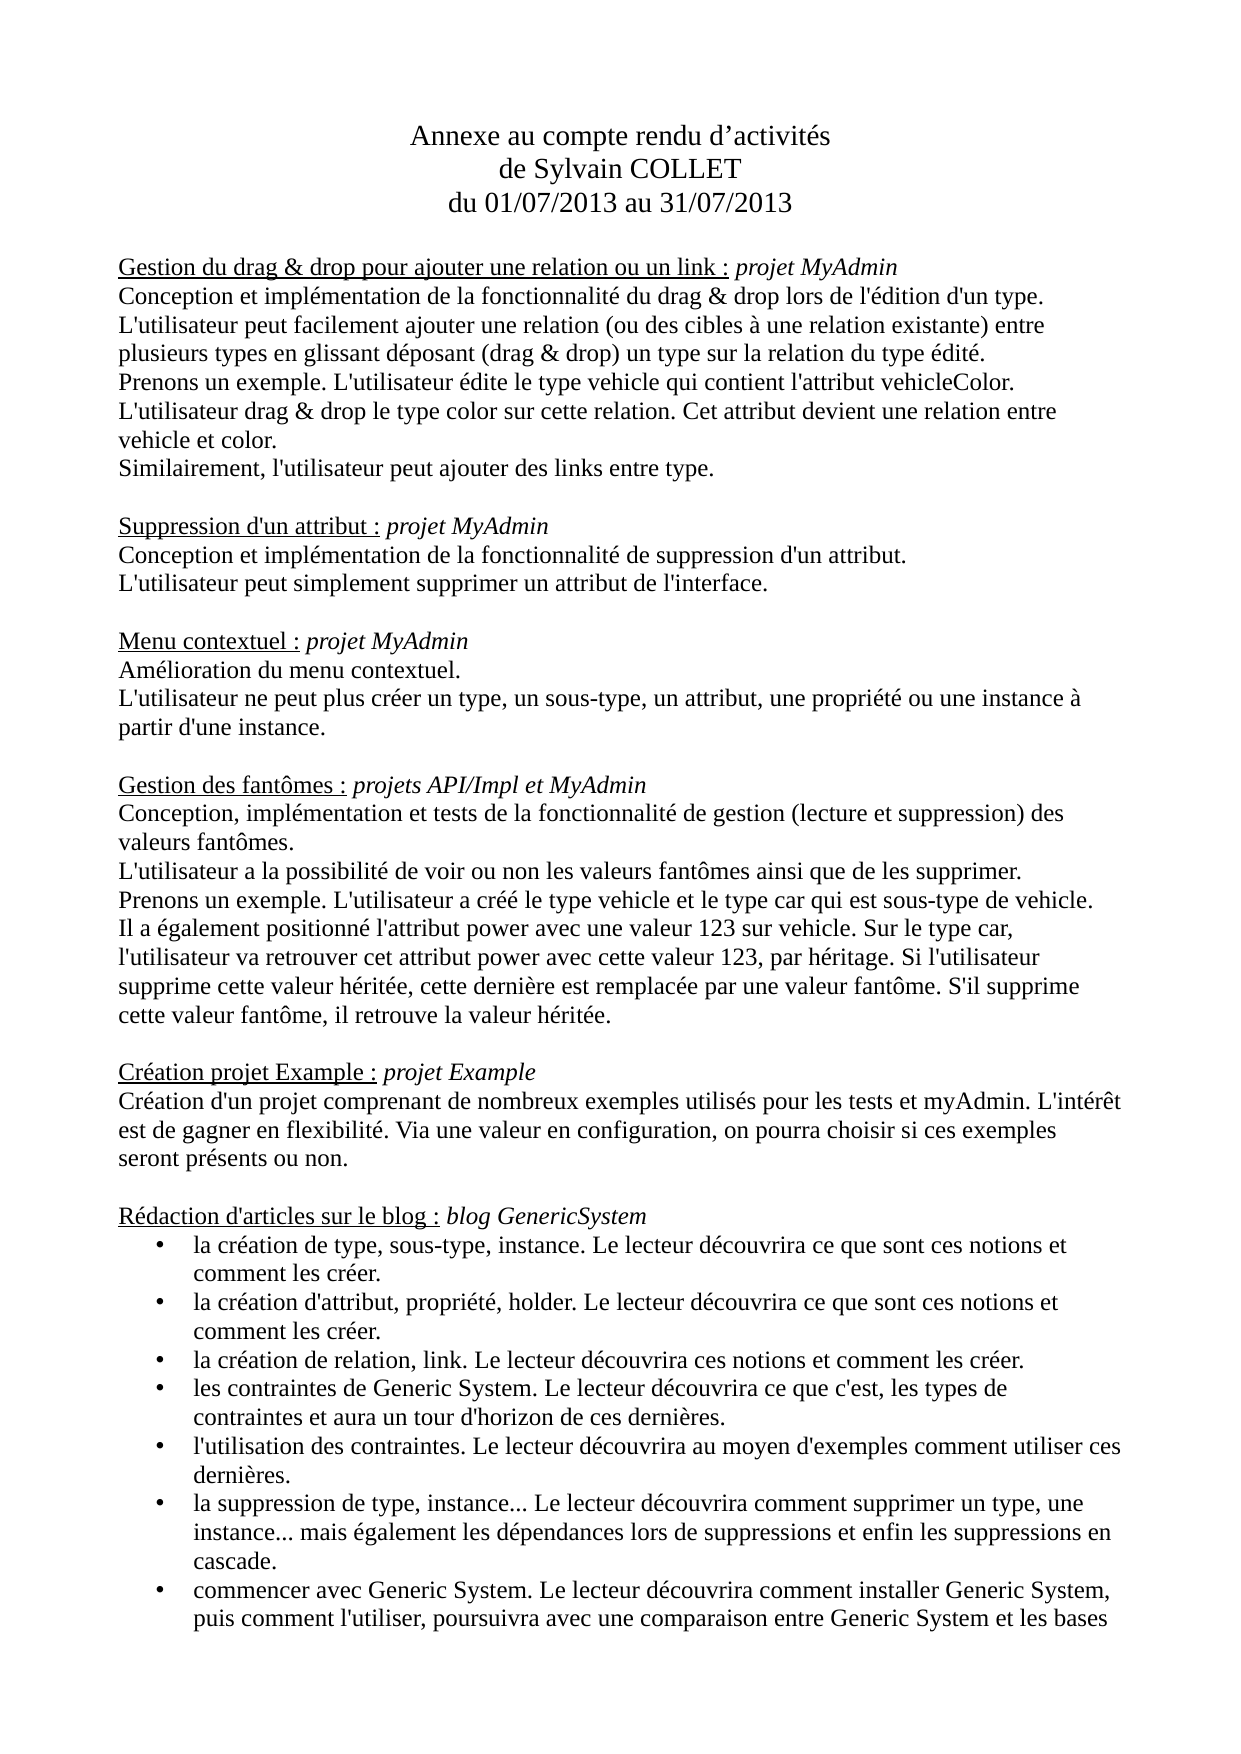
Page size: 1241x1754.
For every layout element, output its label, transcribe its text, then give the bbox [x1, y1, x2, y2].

text L'utilisateur ne peut plus créer un type, un sous-type, un attribut, une propriété ou une instance à partir d'une instance. [118, 683, 1122, 741]
text L'utilisateur peut simplement supprimer un attribut de l'interface. [118, 568, 1122, 597]
text Prenons un exemple. L'utilisateur a créé le type vehicle et le type car qui est sous-type de vehicle. [118, 885, 1122, 913]
text Amélioration du menu contextuel. [118, 655, 1122, 683]
text Gestion des fantômes : projets API/Impl et MyAdmin [118, 770, 1122, 798]
list l'utilisation des contraintes. Le lecteur découvrira au moyen d'exemples comment utiliser ces dernières. [156, 1431, 1122, 1488]
text Prenons un exemple. L'utilisateur édite le type vehicle qui contient l'attribut vehicleColor. L'utilisateur drag & drop le type color sur cette relation. Cet attribut devient une relation entre vehicle et color. [118, 367, 1122, 453]
text Annexe au compte rendu d’activités [118, 118, 1122, 152]
text Il a également positionné l'attribut power avec une valeur 123 sur vehicle. Sur le type car, l'utilisateur va retrouver cet attribut power avec cette valeur 123, par héritage. Si l'utilisateur supprime cette valeur héritée, cette dernière est remplacée par une valeur fantôme. S'il supprime cette valeur fantôme, il retrouve la valeur héritée. [118, 913, 1122, 1028]
list la création de relation, link. Le lecteur découvrira ces notions et comment les créer. [156, 1345, 1122, 1373]
text de Sylvain COLLET [118, 152, 1122, 185]
text Création d'un projet comprenant de nombreux exemples utilisés pour les tests et myAdmin. L'intérêt est de gagner en flexibilité. Via une valeur en configuration, on pourra choisir si ces exemples seront présents ou non. [118, 1086, 1122, 1172]
text du 01/07/2013 au 31/07/2013 [118, 185, 1122, 219]
text Conception et implémentation de la fonctionnalité de suppression d'un attribut. [118, 540, 1122, 568]
text Conception, implémentation et tests de la fonctionnalité de gestion (lecture et suppression) des valeurs fantômes. [118, 798, 1122, 856]
text Menu contextuel : projet MyAdmin [118, 626, 1122, 655]
list commencer avec Generic System. Le lecteur découvrira comment installer Generic System, puis comment l'utiliser, poursuivra avec une comparaison entre Generic System et les bases [156, 1575, 1122, 1632]
text Rédaction d'articles sur le blog : blog GenericSystem [118, 1201, 1122, 1230]
text L'utilisateur a la possibilité de voir ou non les valeurs fantômes ainsi que de les supprimer. [118, 856, 1122, 885]
list la suppression de type, instance... Le lecteur découvrira comment supprimer un type, une instance... mais également les dépendances lors de suppressions et enfin les suppressions en cascade. [156, 1488, 1122, 1575]
list la création de type, sous-type, instance. Le lecteur découvrira ce que sont ces notions et comment les créer. [156, 1230, 1122, 1287]
text Création projet Example : projet Example [118, 1057, 1122, 1086]
list la création d'attribut, propriété, holder. Le lecteur découvrira ce que sont ces notions et comment les créer. [156, 1287, 1122, 1345]
text Gestion du drag & drop pour ajouter une relation ou un link : projet MyAdmin [118, 252, 1122, 281]
text Similairement, l'utilisateur peut ajouter des links entre type. [118, 453, 1122, 482]
text Conception et implémentation de la fonctionnalité du drag & drop lors de l'édition d'un type. L'utilisateur peut facilement ajouter une relation (ou des cibles à une relation existante) entre plusieurs types en glissant déposant (drag & drop) un type sur la relation du type édité. [118, 281, 1122, 367]
text Suppression d'un attribut : projet MyAdmin [118, 511, 1122, 540]
list les contraintes de Generic System. Le lecteur découvrira ce que c'est, les types de contraintes et aura un tour d'horizon de ces dernières. [156, 1373, 1122, 1431]
